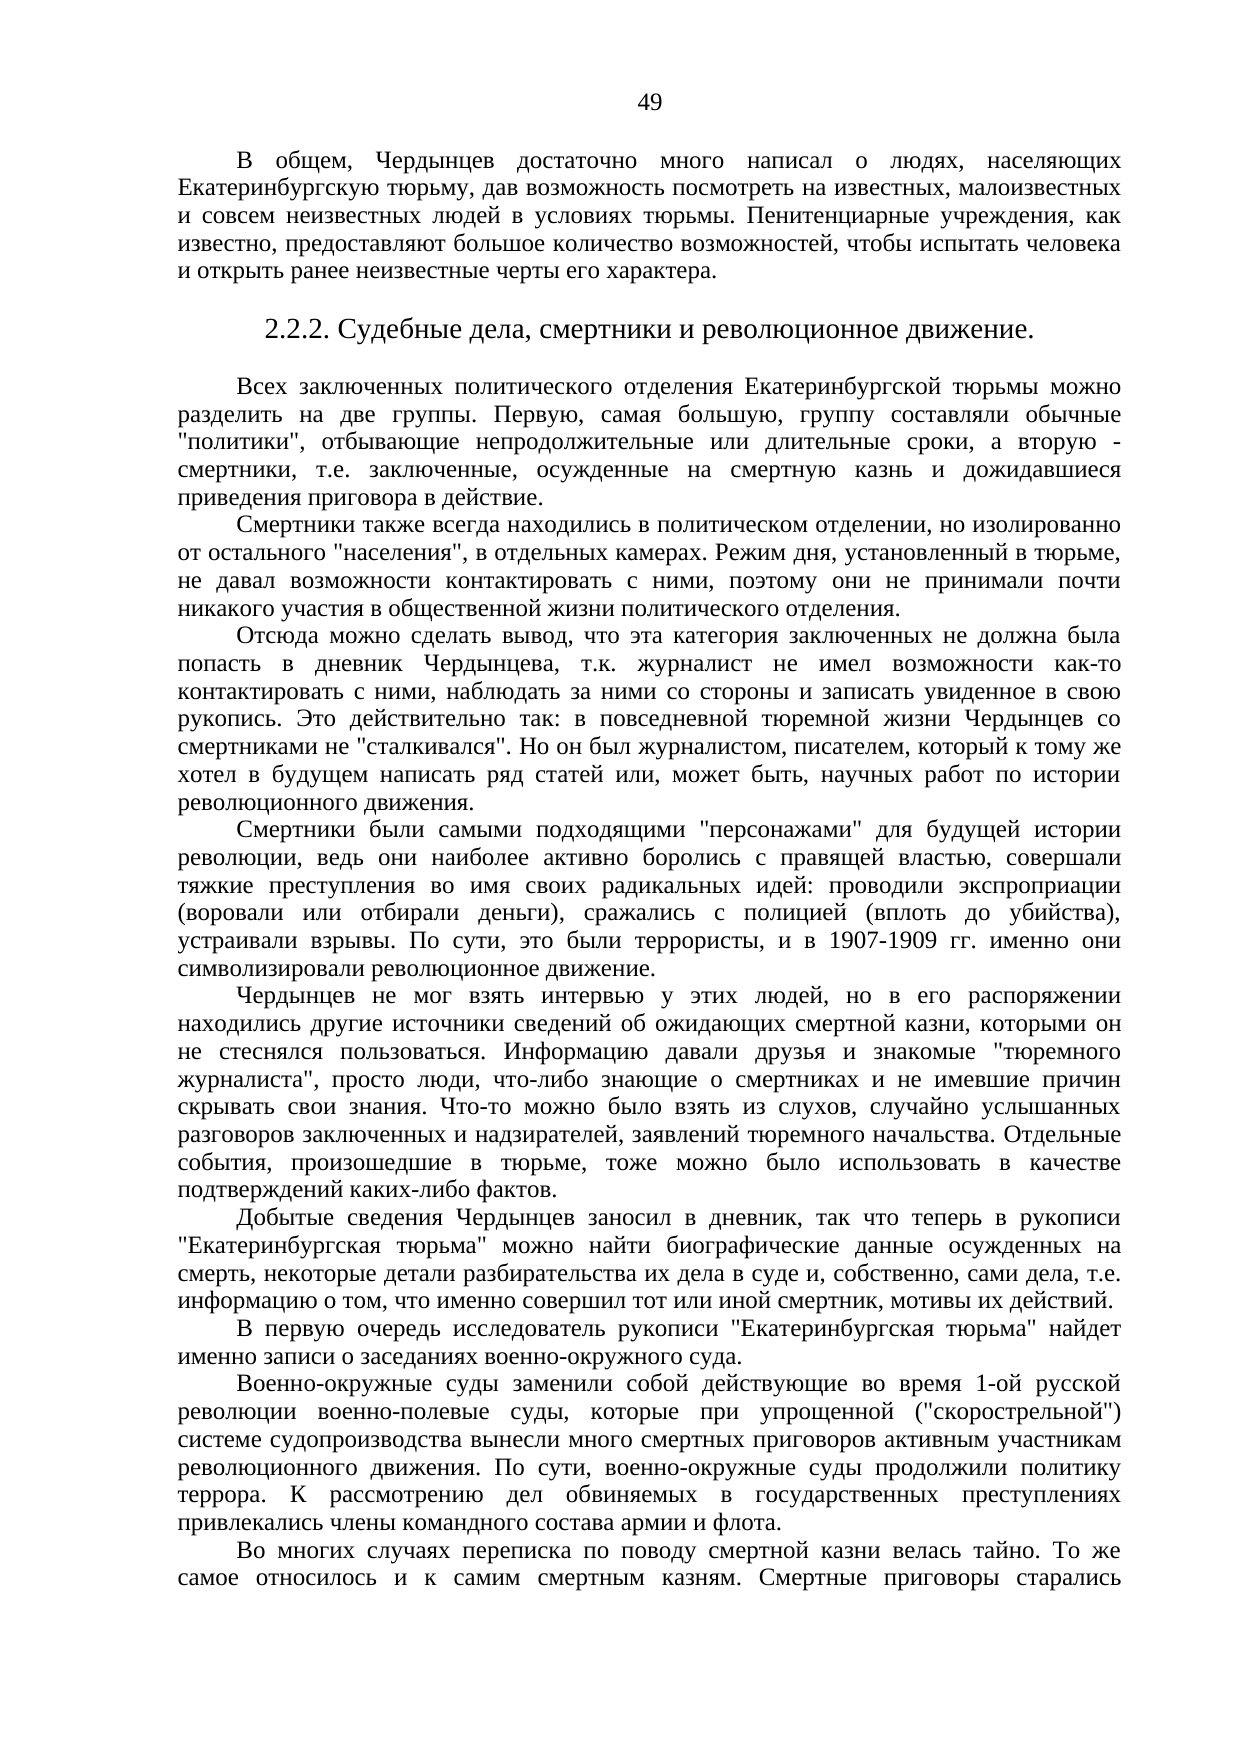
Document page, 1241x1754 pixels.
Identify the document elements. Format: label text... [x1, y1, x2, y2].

text В общем, Чердынцев достаточно много написал о людях, населяющих Екатеринбургскую тюрьму, дав возможность посмотреть на известных, малоизвестных и совсем неизвестных людей в условиях тюрьмы. Пенитенциарные учреждения, как известно, предоставляют большое количество возможностей, чтобы испытать человека и открыть ранее неизвестные черты его характера. [177, 146, 1122, 284]
text Отсюда можно сделать вывод, что эта категория заключенных не должна была попасть в дневник Чердынцева, т.к. журналист не имел возможности как-то контактировать с ними, наблюдать за ними со стороны и записать увиденное в свою рукопись. Это действительно так: в повседневной тюремной жизни Чердынцев со смертниками не "сталкивался". Но он был журналистом, писателем, который к тому же хотел в будущем написать ряд статей или, может быть, научных работ по истории революционного движения. [177, 621, 1122, 815]
text В первую очередь исследователь рукописи "Екатеринбургская тюрьма" найдет именно записи о заседаниях военно-окружного суда. [177, 1314, 1122, 1369]
text Добытые сведения Чердынцев заносил в дневник, так что теперь в рукописи "Екатеринбургская тюрьма" можно найти биографические данные осужденных на смерть, некоторые детали разбирательства их дела в суде и, собственно, сами дела, т.е. информацию о том, что именно совершил тот или иной смертник, мотивы их действий. [177, 1203, 1122, 1314]
text Смертники также всегда находились в политическом отделении, но изолированно от остального "населения", в отдельных камерах. Режим дня, установленный в тюрьме, не давал возможности контактировать с ними, поэтому они не принимали почти никакого участия в общественной жизни политического отделения. [177, 511, 1122, 621]
text 2.2.2. Судебные дела, смертники и революционное движение. [177, 312, 1122, 344]
text Чердынцев не мог взять интервью у этих людей, но в его распоряжении находились другие источники сведений об ожидающих смертной казни, которыми он не стеснялся пользоваться. Информацию давали друзья и знакомые "тюремного журналиста", просто люди, что-либо знающие о смертниках и не имевшие причин скрывать свои знания. Что-то можно было взять из слухов, случайно услышанных разговоров заключенных и надзирателей, заявлений тюремного начальства. Отдельные события, произошедшие в тюрьме, тоже можно было использовать в качестве подтверждений каких-либо фактов. [177, 982, 1122, 1203]
text Военно-окружные суды заменили собой действующие во время 1-ой русской революции военно-полевые суды, которые при упрощенной ("скорострельной") системе судопроизводства вынесли много смертных приговоров активным участникам революционного движения. По сути, военно-окружные суды продолжили политику террора. К рассмотрению дел обвиняемых в государственных преступлениях привлекались члены командного состава армии и флота. [177, 1369, 1122, 1536]
text Всех заключенных политического отделения Екатеринбургской тюрьмы можно разделить на две группы. Первую, самая большую, группу составляли обычные "политики", отбывающие непродолжительные или длительные сроки, а вторую - смертники, т.е. заключенные, осужденные на смертную казнь и дожидавшиеся приведения приговора в действие. [177, 372, 1122, 511]
text Во многих случаях переписка по поводу смертной казни велась тайно. То же самое относилось и к самим смертным казням. Смертные приговоры старались [177, 1536, 1122, 1591]
text Смертники были самыми подходящими "персонажами" для будущей истории революции, ведь они наиболее активно боролись с правящей властью, совершали тяжкие преступления во имя своих радикальных идей: проводили экспроприации (воровали или отбирали деньги), сражались с полицией (вплоть до убийства), устраивали взрывы. По сути, это были террористы, и в 1907-1909 гг. именно они символизировали революционное движение. [177, 815, 1122, 982]
